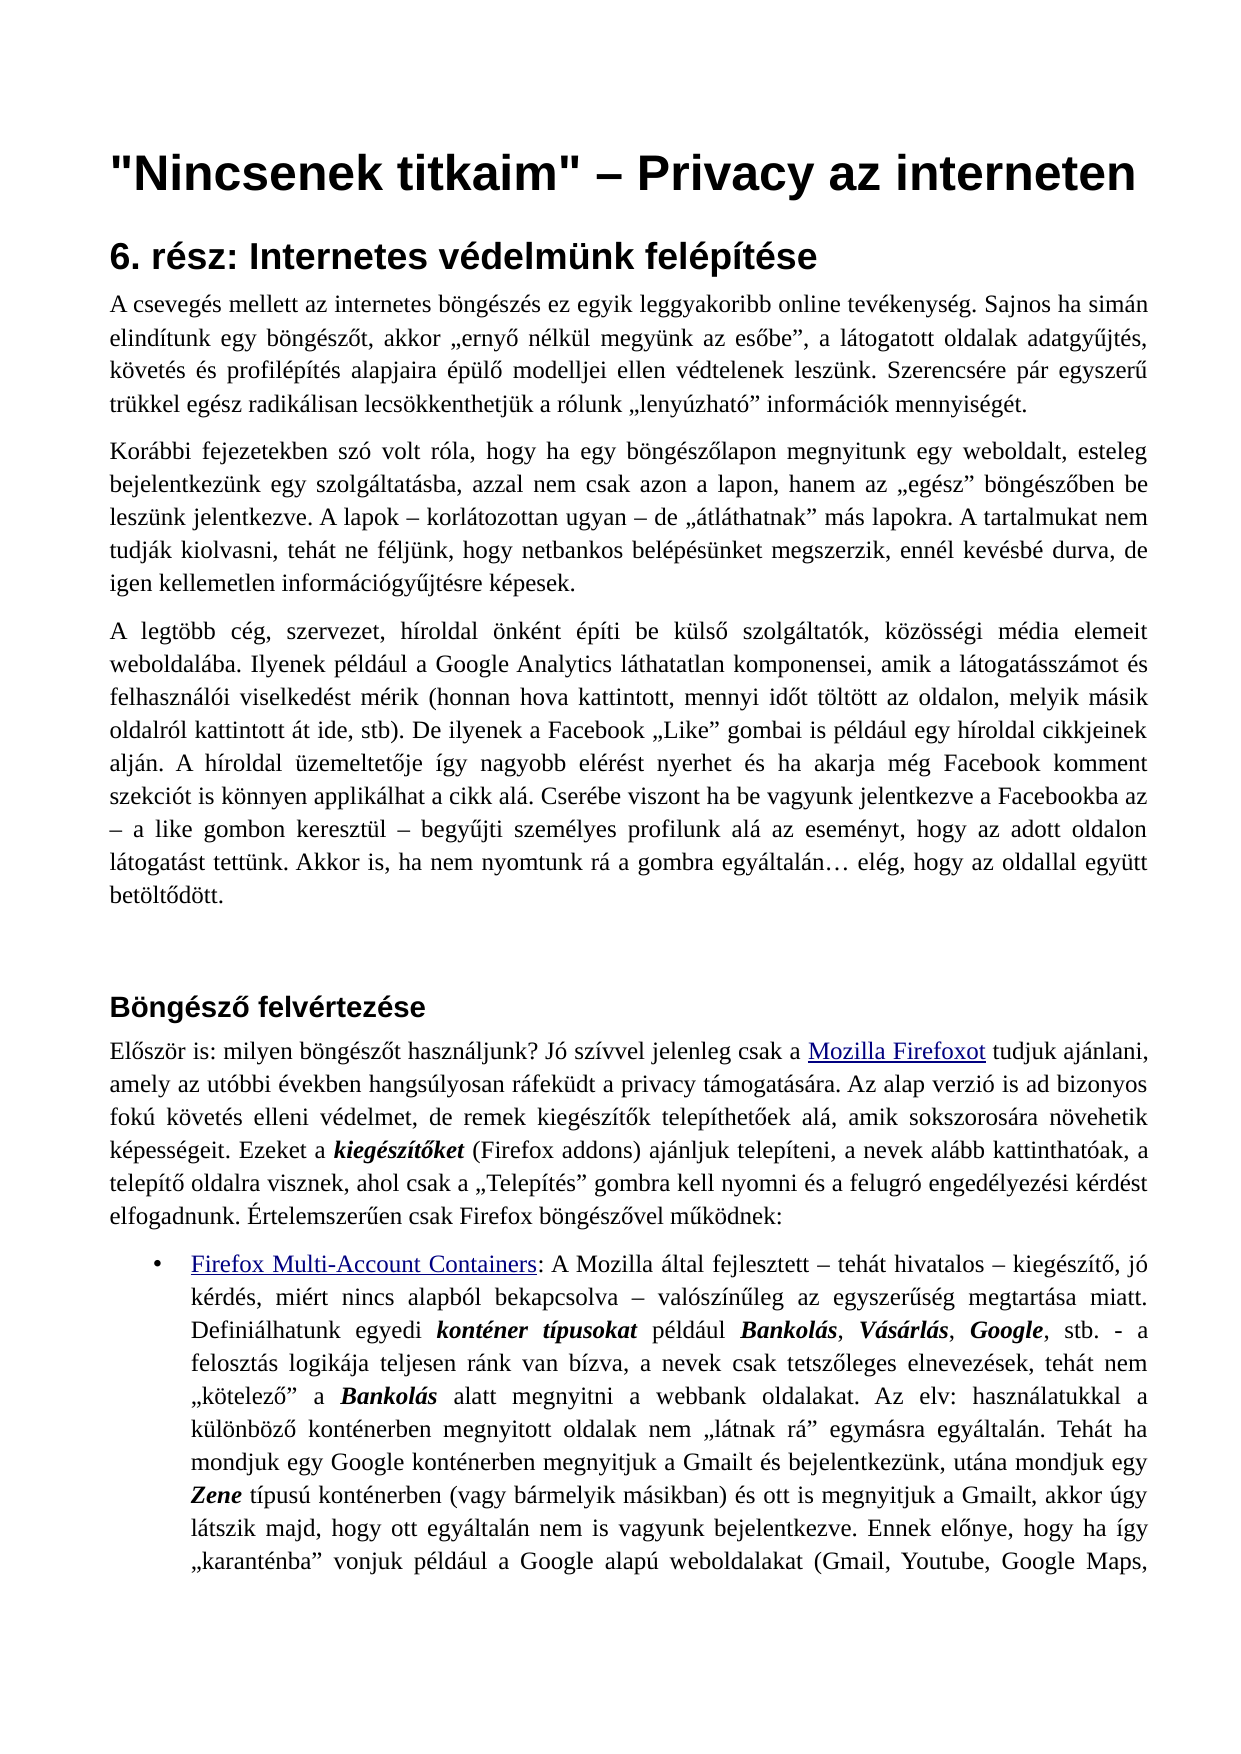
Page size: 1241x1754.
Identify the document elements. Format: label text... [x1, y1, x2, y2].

list Firefox Multi-Account Containers: A Mozilla által fejlesztett – tehát hivatalos – kiegészítő, jó kérdés, miért nincs alapból bekapcsolva – valószínűleg az egyszerűség megtartása miatt. Definiálhatunk egyedi konténer típusokat például Bankolás, Vásárlás, Google, stb. - a felosztás logikája teljesen ránk van bízva, a nevek csak tetszőleges elnevezések, tehát nem „kötelező” a Bankolás alatt megnyitni a webbank oldalakat. Az elv: használatukkal a különböző konténerben megnyitott oldalak nem „látnak rá” egymásra egyáltalán. Tehát ha mondjuk egy Google konténerben megnyitjuk a Gmailt és bejelentkezünk, utána mondjuk egy Zene típusú konténerben (vagy bármelyik másikban) és ott is megnyitjuk a Gmailt, akkor úgy látszik majd, hogy ott egyáltalán nem is vagyunk bejelentkezve. Ennek előnye, hogy ha így „karanténba” vonjuk például a Google alapú weboldalakat (Gmail, Youtube, Google Maps, [153, 1249, 1149, 1575]
subtitle 6. rész: Internetes védelmünk felépítése [109, 234, 1149, 277]
text Először is: milyen böngészőt használjunk? Jó szívvel jelenleg csak a Mozilla Firefoxot tudjuk ajánlani, amely az utóbbi években hangsúlyosan ráfeküdt a privacy támogatására. Az alap verzió is ad bizonyos fokú követés elleni védelmet, de remek kiegészítők telepíthetőek alá, amik sokszorosára növehetik képességeit. Ezeket a kiegészítőket (Firefox addons) ajánljuk telepíteni, a nevek alább kattinthatóak, a telepítő oldalra visznek, ahol csak a „Telepítés” gombra kell nyomni és a felugró engedélyezési kérdést elfogadnunk. Értelemszerűen csak Firefox böngészővel működnek: [109, 1036, 1149, 1230]
text A legtöbb cég, szervezet, híroldal önként építi be külső szolgáltatók, közösségi média elemeit weboldalába. Ilyenek például a Google Analytics láthatatlan komponensei, amik a látogatásszámot és felhasználói viselkedést mérik (honnan hova kattintott, mennyi időt töltött az oldalon, melyik másik oldalról kattintott át ide, stb). De ilyenek a Facebook „Like” gombai is például egy híroldal cikkjeinek alján. A híroldal üzemeltetője így nagyobb elérést nyerhet és ha akarja még Facebook komment szekciót is könnyen applikálhat a cikk alá. Cserébe viszont ha be vagyunk jelentkezve a Facebookba az – a like gombon keresztül – begyűjti személyes profilunk alá az eseményt, hogy az adott oldalon látogatást tettünk. Akkor is, ha nem nyomtunk rá a gombra egyáltalán… elég, hogy az oldallal együtt betöltődött. [109, 616, 1149, 909]
text A csevegés mellett az internetes böngészés ez egyik leggyakoribb online tevékenység. Sajnos ha simán elindítunk egy böngészőt, akkor „ernyő nélkül megyünk az esőbe”, a látogatott oldalak adatgyűjtés, követés és profilépítés alapjaira épülő modelljei ellen védtelenek leszünk. Szerencsére pár egyszerű trükkel egész radikálisan lecsökkenthetjük a rólunk „lenyúzható” információk mennyiségét. [109, 289, 1149, 417]
subtitle Böngésző felvértezése [109, 990, 1149, 1024]
subtitle "Nincsenek titkaim" – Privacy az interneten [109, 143, 1149, 201]
text Korábbi fejezetekben szó volt róla, hogy ha egy böngészőlapon megnyitunk egy weboldalt, esteleg bejelentkezünk egy szolgáltatásba, azzal nem csak azon a lapon, hanem az „egész” böngészőben be leszünk jelentkezve. A lapok – korlátozottan ugyan – de „átláthatnak” más lapokra. A tartalmukat nem tudják kiolvasni, tehát ne féljünk, hogy netbankos belépésünket megszerzik, ennél kevésbé durva, de igen kellemetlen információgyűjtésre képesek. [109, 436, 1149, 597]
